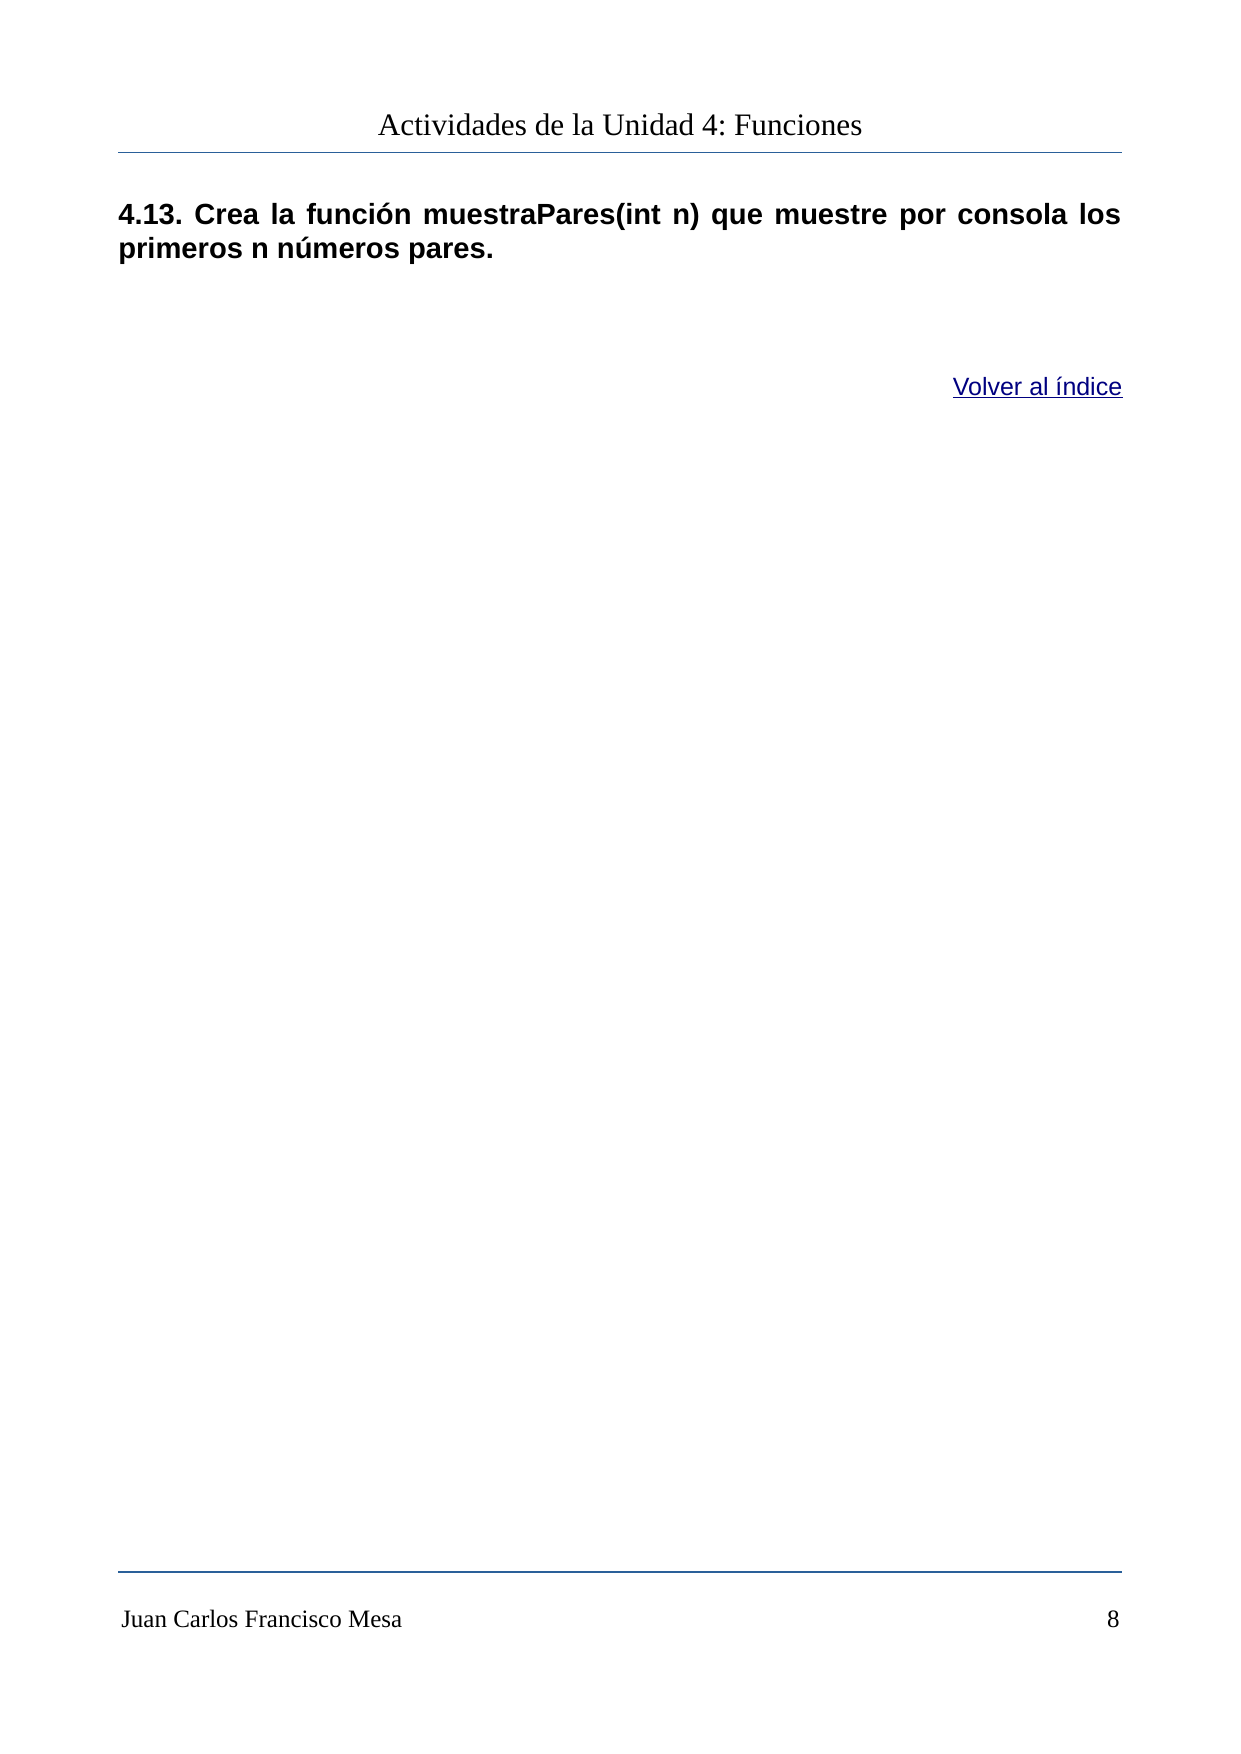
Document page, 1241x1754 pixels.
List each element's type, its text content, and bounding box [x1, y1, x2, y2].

subtitle 4.13. Crea la función muestraPares(int n) que muestre por consola los primeros n números pares. [118, 197, 1122, 264]
text Volver al índice [118, 372, 1122, 401]
